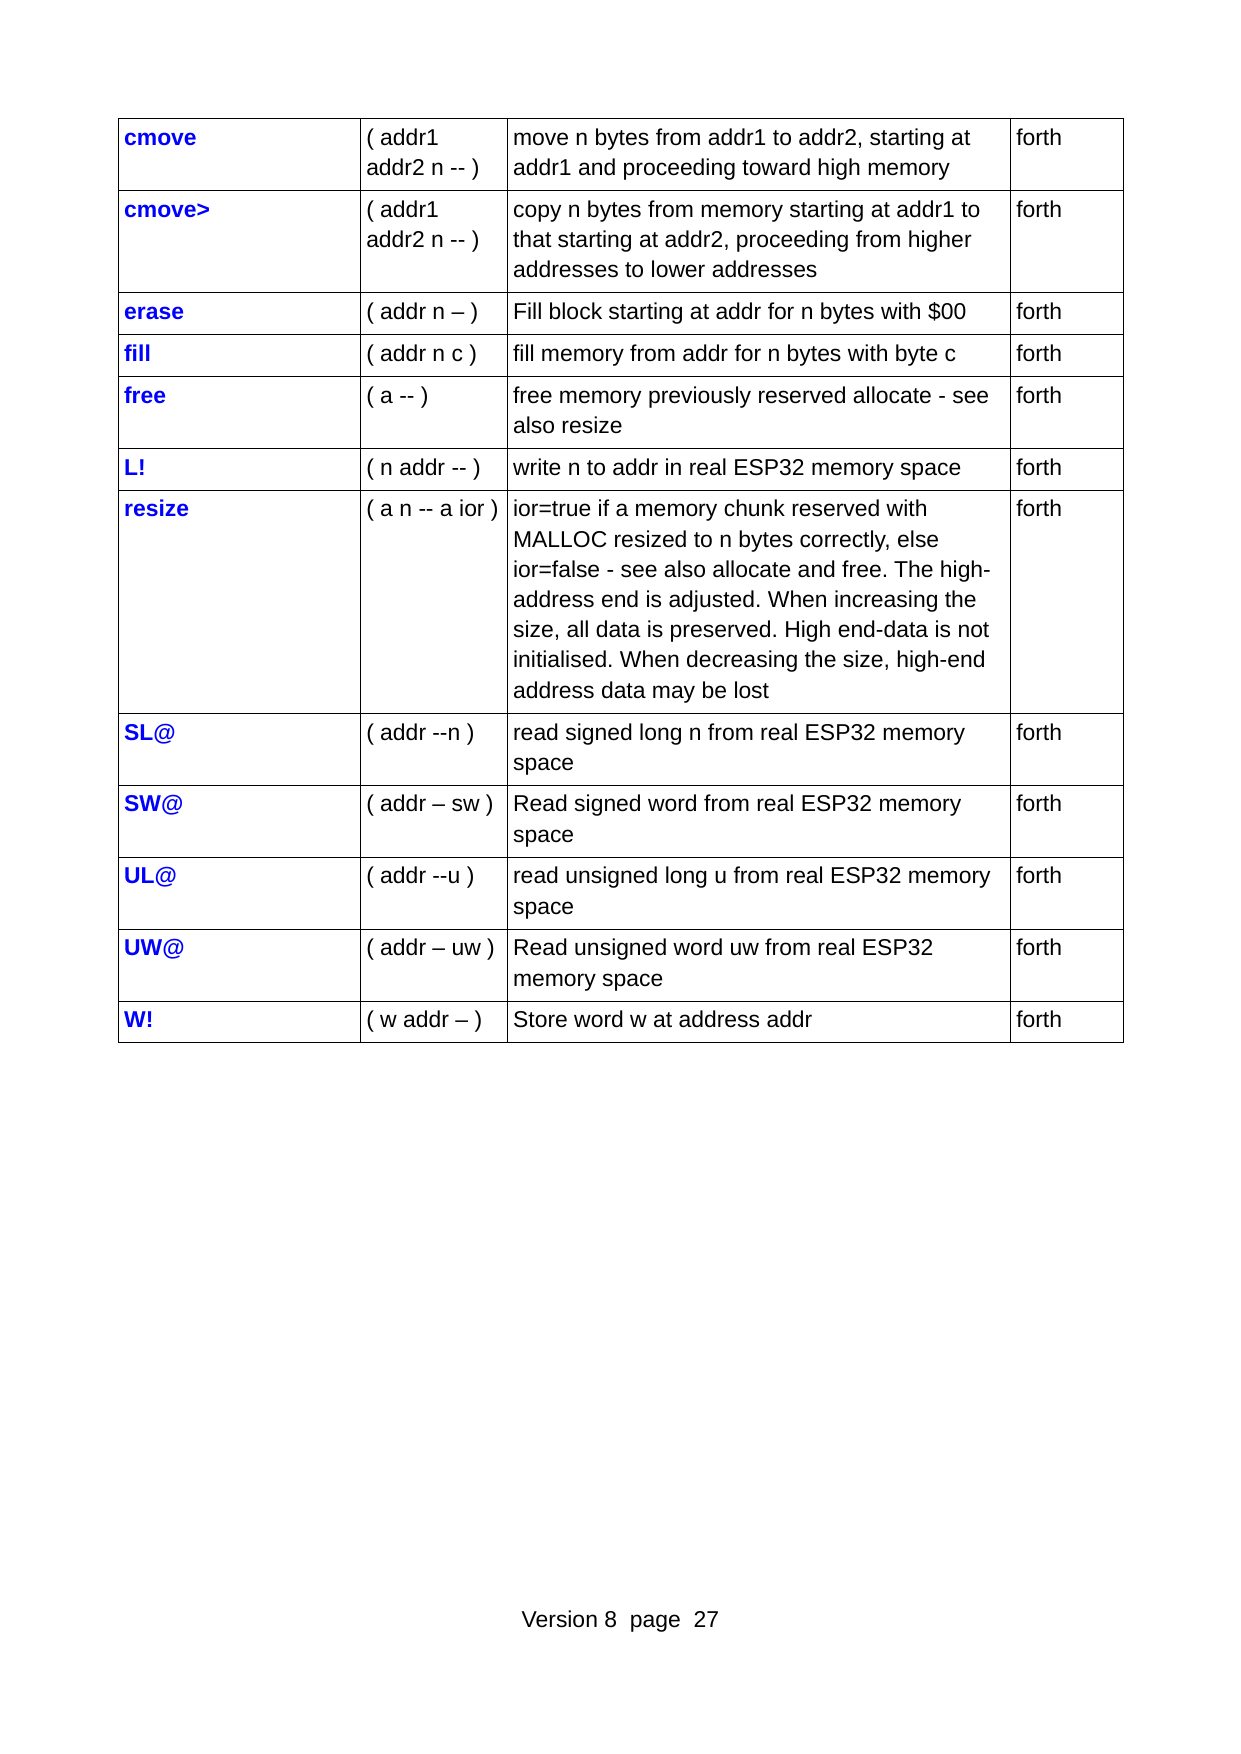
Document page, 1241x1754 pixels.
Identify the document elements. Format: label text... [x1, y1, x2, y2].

table_cell Read signed word from real ESP32 memory space [508, 786, 1010, 857]
table_cell forth [1011, 930, 1123, 1001]
table_cell ( addr --u ) [361, 858, 507, 928]
table_cell forth [1011, 714, 1123, 784]
table_cell Fill block starting at addr for n bytes with $00 [508, 293, 1010, 334]
table_cell ior=true if a memory chunk reserved with MALLOC resized to n bytes correctly, else ior=false - see also allocate and free. The high- address end is adjusted. When increasing the size, all data is preserved. High end-data is not initialised. When decreasing the size, high-end address data may be lost [508, 491, 1010, 713]
table_cell ( addr1 addr2 n -- ) [361, 191, 507, 292]
table_cell ( a n -- a ior ) [361, 491, 507, 713]
table_cell forth [1011, 1002, 1123, 1042]
table_cell ( addr – sw ) [361, 786, 507, 857]
table_cell ( addr n – ) [361, 293, 507, 334]
table_cell forth [1011, 858, 1123, 928]
table_cell forth [1011, 191, 1123, 292]
table_cell UW@ [119, 930, 360, 1001]
table_cell forth [1011, 293, 1123, 334]
table_cell forth [1011, 491, 1123, 713]
table_cell move n bytes from addr1 to addr2, starting at addr1 and proceeding toward high memory [508, 119, 1010, 190]
table_cell Store word w at address addr [508, 1002, 1010, 1042]
table_cell forth [1011, 449, 1123, 489]
table_cell ( a -- ) [361, 377, 507, 448]
table_cell free [119, 377, 360, 448]
table_cell read unsigned long u from real ESP32 memory space [508, 858, 1010, 928]
table_cell cmove> [119, 191, 360, 292]
table_cell cmove [119, 119, 360, 190]
table_cell ( n addr -- ) [361, 449, 507, 489]
table_cell UL@ [119, 858, 360, 928]
table_cell fill memory from addr for n bytes with byte c [508, 335, 1010, 376]
table_cell forth [1011, 786, 1123, 857]
table_cell ( addr n c ) [361, 335, 507, 376]
table_cell forth [1011, 335, 1123, 376]
table_cell copy n bytes from memory starting at addr1 to that starting at addr2, proceeding from higher addresses to lower addresses [508, 191, 1010, 292]
table_cell ( addr – uw ) [361, 930, 507, 1001]
table_cell erase [119, 293, 360, 334]
table_cell SL@ [119, 714, 360, 784]
table_cell ( w addr – ) [361, 1002, 507, 1042]
table_cell resize [119, 491, 360, 713]
table_cell free memory previously reserved allocate - see also resize [508, 377, 1010, 448]
table_cell L! [119, 449, 360, 489]
table_cell read signed long n from real ESP32 memory space [508, 714, 1010, 784]
table_cell SW@ [119, 786, 360, 857]
table_cell fill [119, 335, 360, 376]
table_cell ( addr1 addr2 n -- ) [361, 119, 507, 190]
table_cell forth [1011, 119, 1123, 190]
table_cell write n to addr in real ESP32 memory space [508, 449, 1010, 489]
table_cell ( addr --n ) [361, 714, 507, 784]
table_cell Read unsigned word uw from real ESP32 memory space [508, 930, 1010, 1001]
table_cell forth [1011, 377, 1123, 448]
table_cell W! [119, 1002, 360, 1042]
